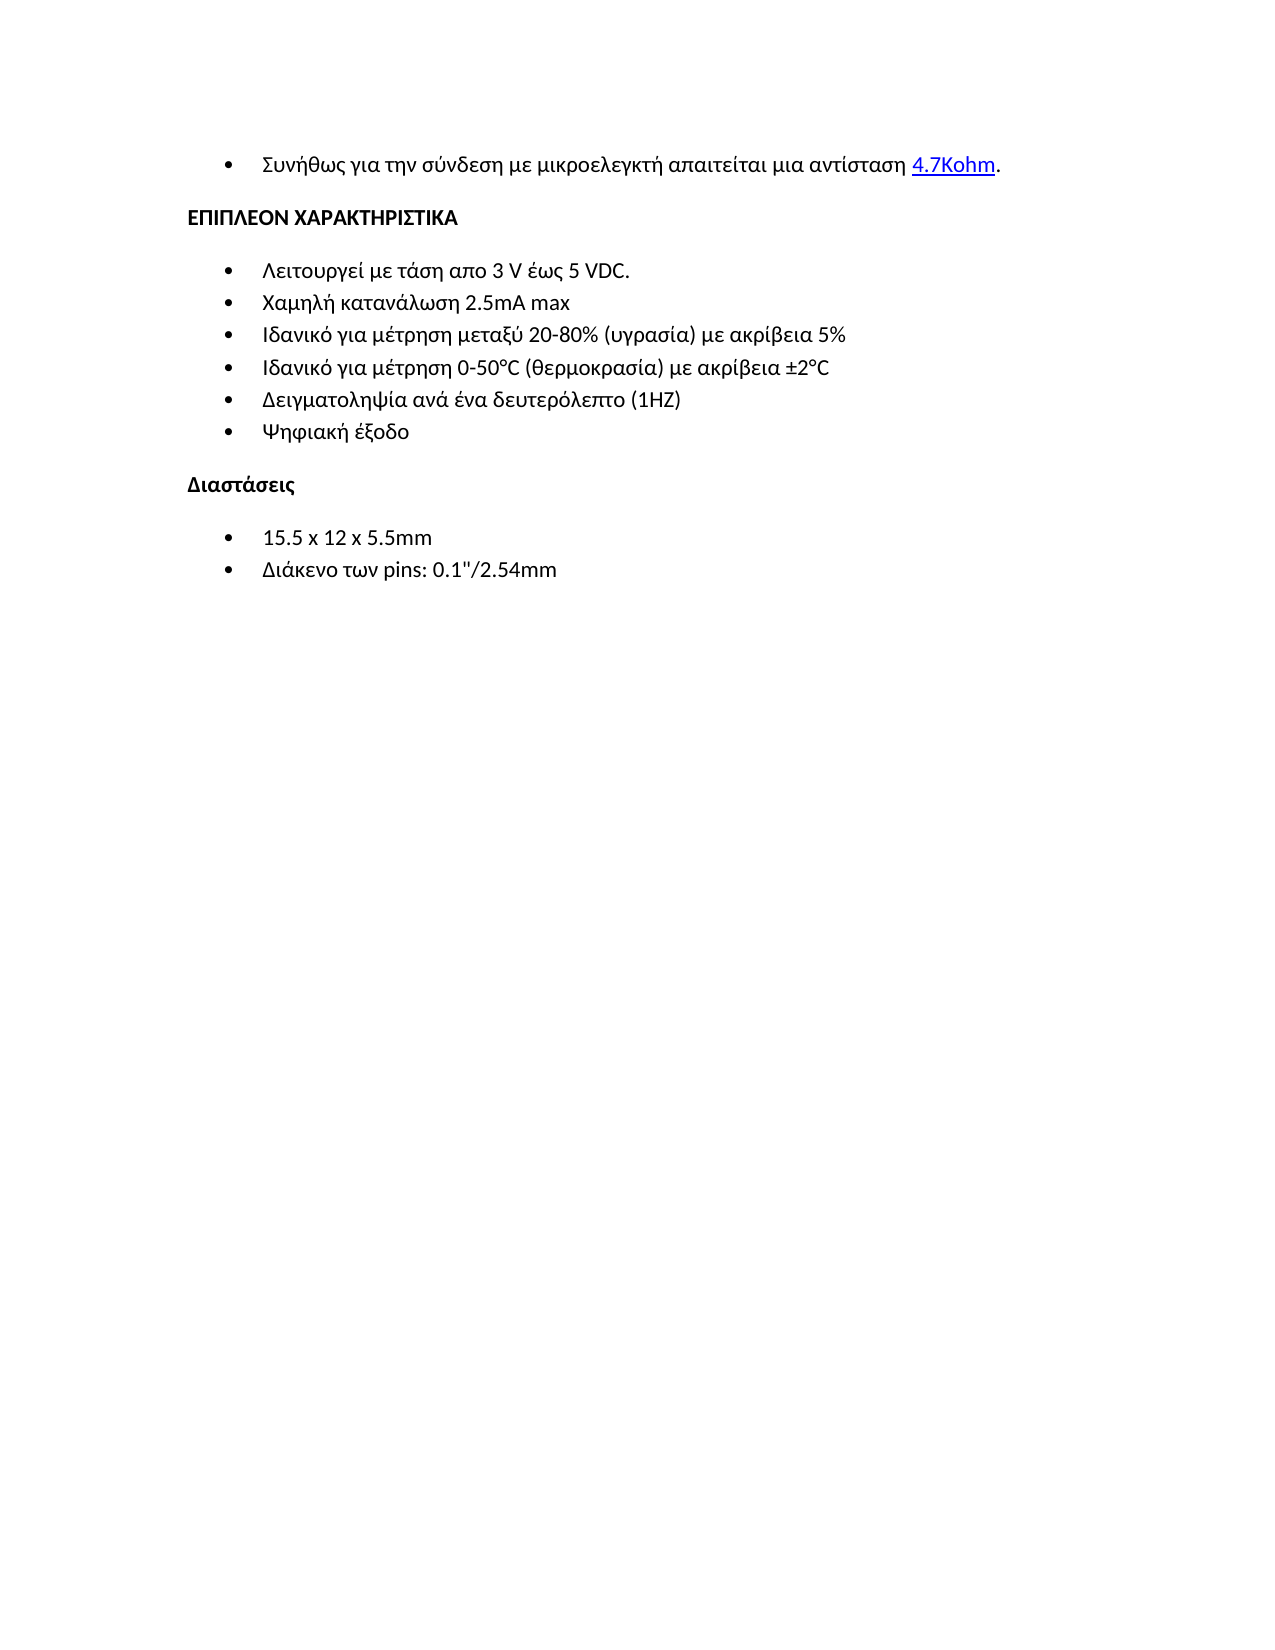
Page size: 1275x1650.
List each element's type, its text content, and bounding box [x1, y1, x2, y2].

list Ψηφιακή έξοδο [225, 417, 1087, 445]
list Διάκενο των pins: 0.1"/2.54mm [225, 555, 1087, 583]
list Ιδανικό για μέτρηση μεταξύ 20-80% (υγρασία) με ακρίβεια 5% [225, 320, 1087, 348]
text Διαστάσεις [187, 470, 1087, 498]
text ΕΠΙΠΛΕΟΝ ΧΑΡΑΚΤΗΡΙΣΤΙΚΑ [187, 203, 1087, 231]
list Χαμηλή κατανάλωση 2.5mA max [225, 288, 1087, 316]
list Ιδανικό για μέτρηση 0-50°C (θερμοκρασία) με ακρίβεια ±2°C [225, 353, 1087, 381]
list 15.5 x 12 x 5.5mm [225, 523, 1087, 551]
list Δειγματοληψία ανά ένα δευτερόλεπτο (1HZ) [225, 385, 1087, 413]
list Συνήθως για την σύνδεση με μικροελεγκτή απαιτείται μια αντίσταση 4.7Kohm. [225, 150, 1087, 178]
list Λειτουργεί με τάση απο 3 V έως 5 VDC. [225, 256, 1087, 284]
